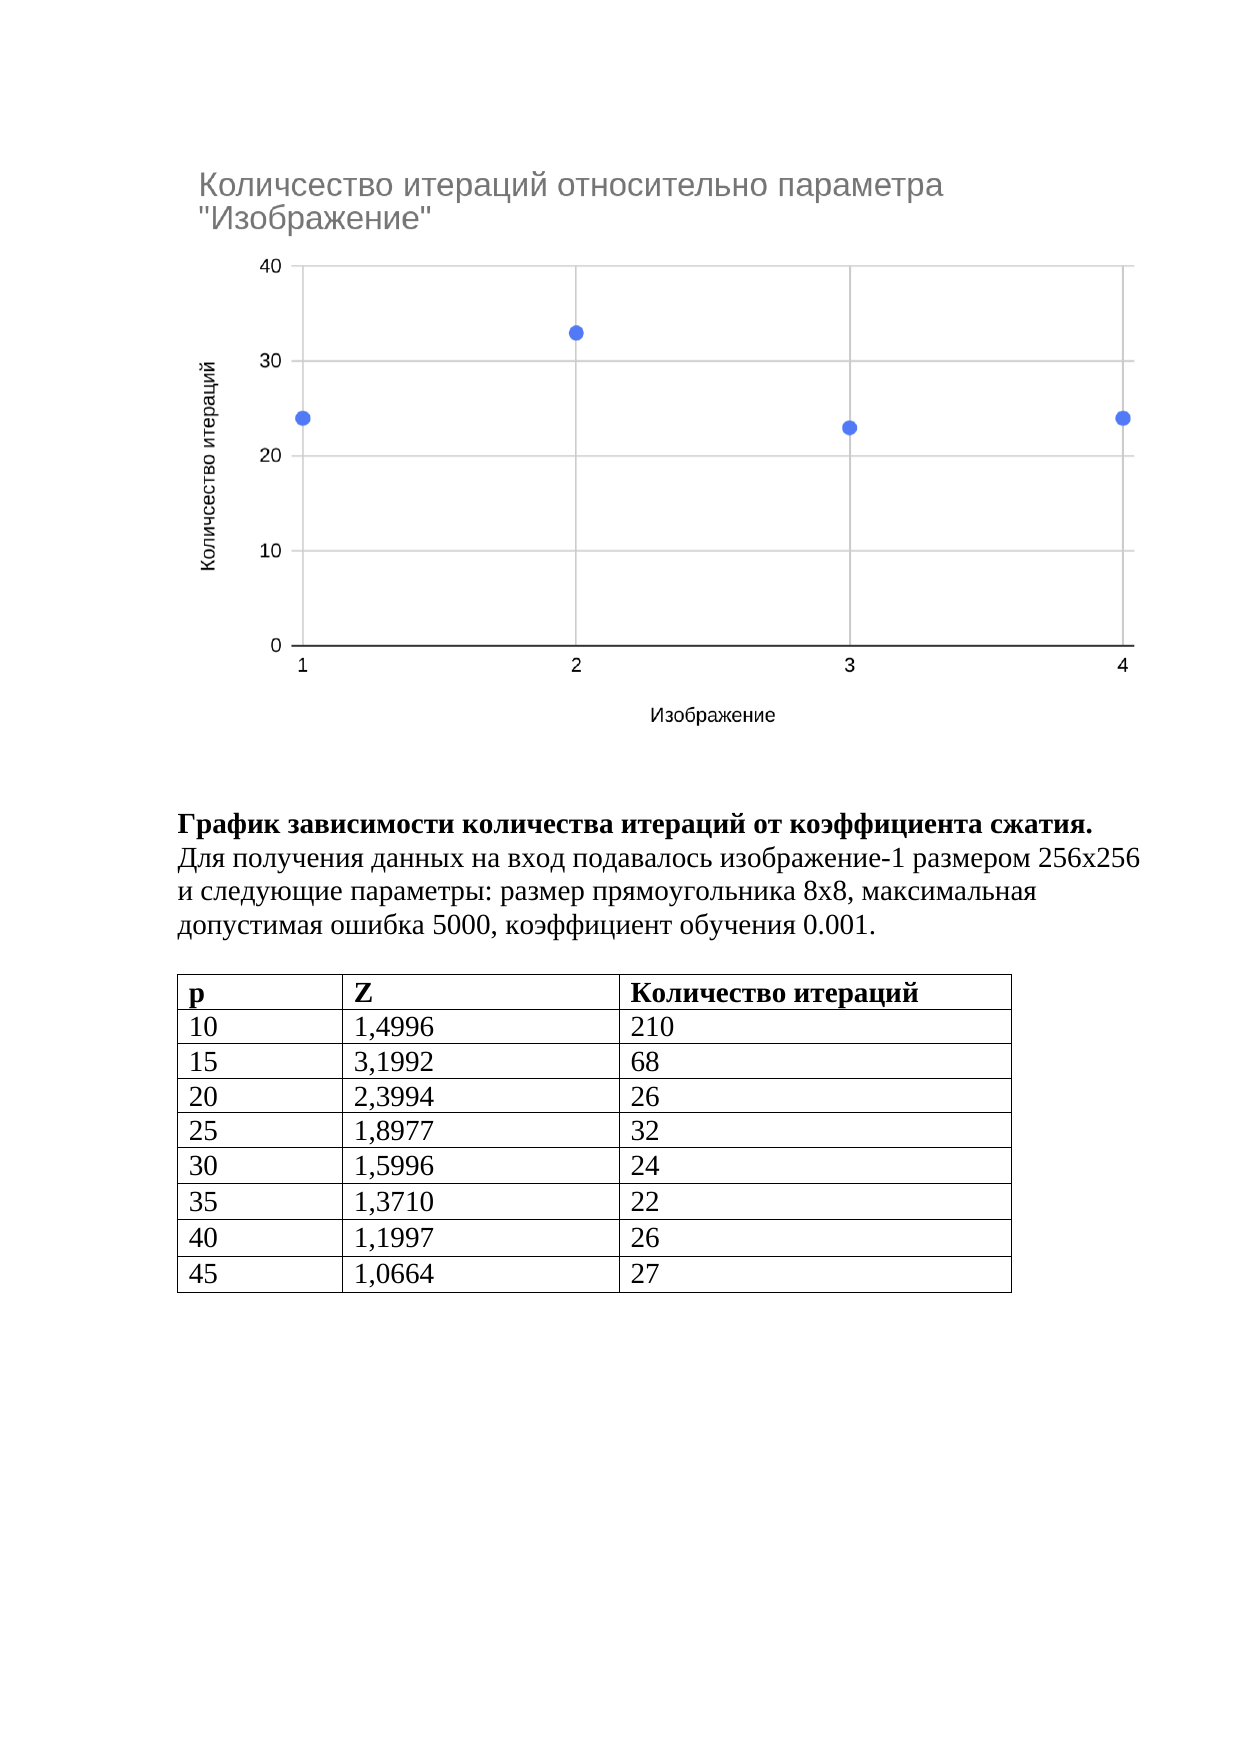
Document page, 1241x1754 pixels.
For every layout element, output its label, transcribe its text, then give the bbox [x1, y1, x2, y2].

table_cell 27 [620, 1257, 1011, 1292]
table_cell 26 [620, 1079, 1011, 1112]
table_cell 20 [178, 1079, 342, 1112]
table_cell 45 [178, 1257, 342, 1292]
table_cell 2,3994 [343, 1079, 619, 1112]
table_cell 25 [178, 1113, 342, 1147]
table_cell 1,4996 [343, 1010, 619, 1043]
table_header Количество итераций [620, 975, 1011, 1008]
table_cell 30 [178, 1148, 342, 1183]
table_cell 26 [620, 1220, 1011, 1256]
table_header p [178, 975, 342, 1008]
text График зависимости количества итераций от коэффициента сжатия. [177, 806, 1152, 840]
table_cell 32 [620, 1113, 1011, 1147]
table_cell 68 [620, 1044, 1011, 1078]
table_cell 1,5996 [343, 1148, 619, 1183]
table_cell 1,3710 [343, 1184, 619, 1219]
table_cell 1,1997 [343, 1220, 619, 1256]
table_cell 22 [620, 1184, 1011, 1219]
table_cell 35 [178, 1184, 342, 1219]
table_cell 24 [620, 1148, 1011, 1183]
table_cell 40 [178, 1220, 342, 1256]
table_cell 3,1992 [343, 1044, 619, 1078]
table_cell 1,0664 [343, 1257, 619, 1292]
text Для получения данных на вход подавалось изображение-1 размером 256х256 и следующие параметры: размер прямоугольника 8х8, максимальная допустимая ошибка 5000, коэффициент обучения 0.001. [177, 840, 1152, 940]
table_cell 210 [620, 1010, 1011, 1043]
table_cell 10 [178, 1010, 342, 1043]
table_cell 15 [178, 1044, 342, 1078]
table_cell 1,8977 [343, 1113, 619, 1147]
table_header Z [343, 975, 619, 1008]
